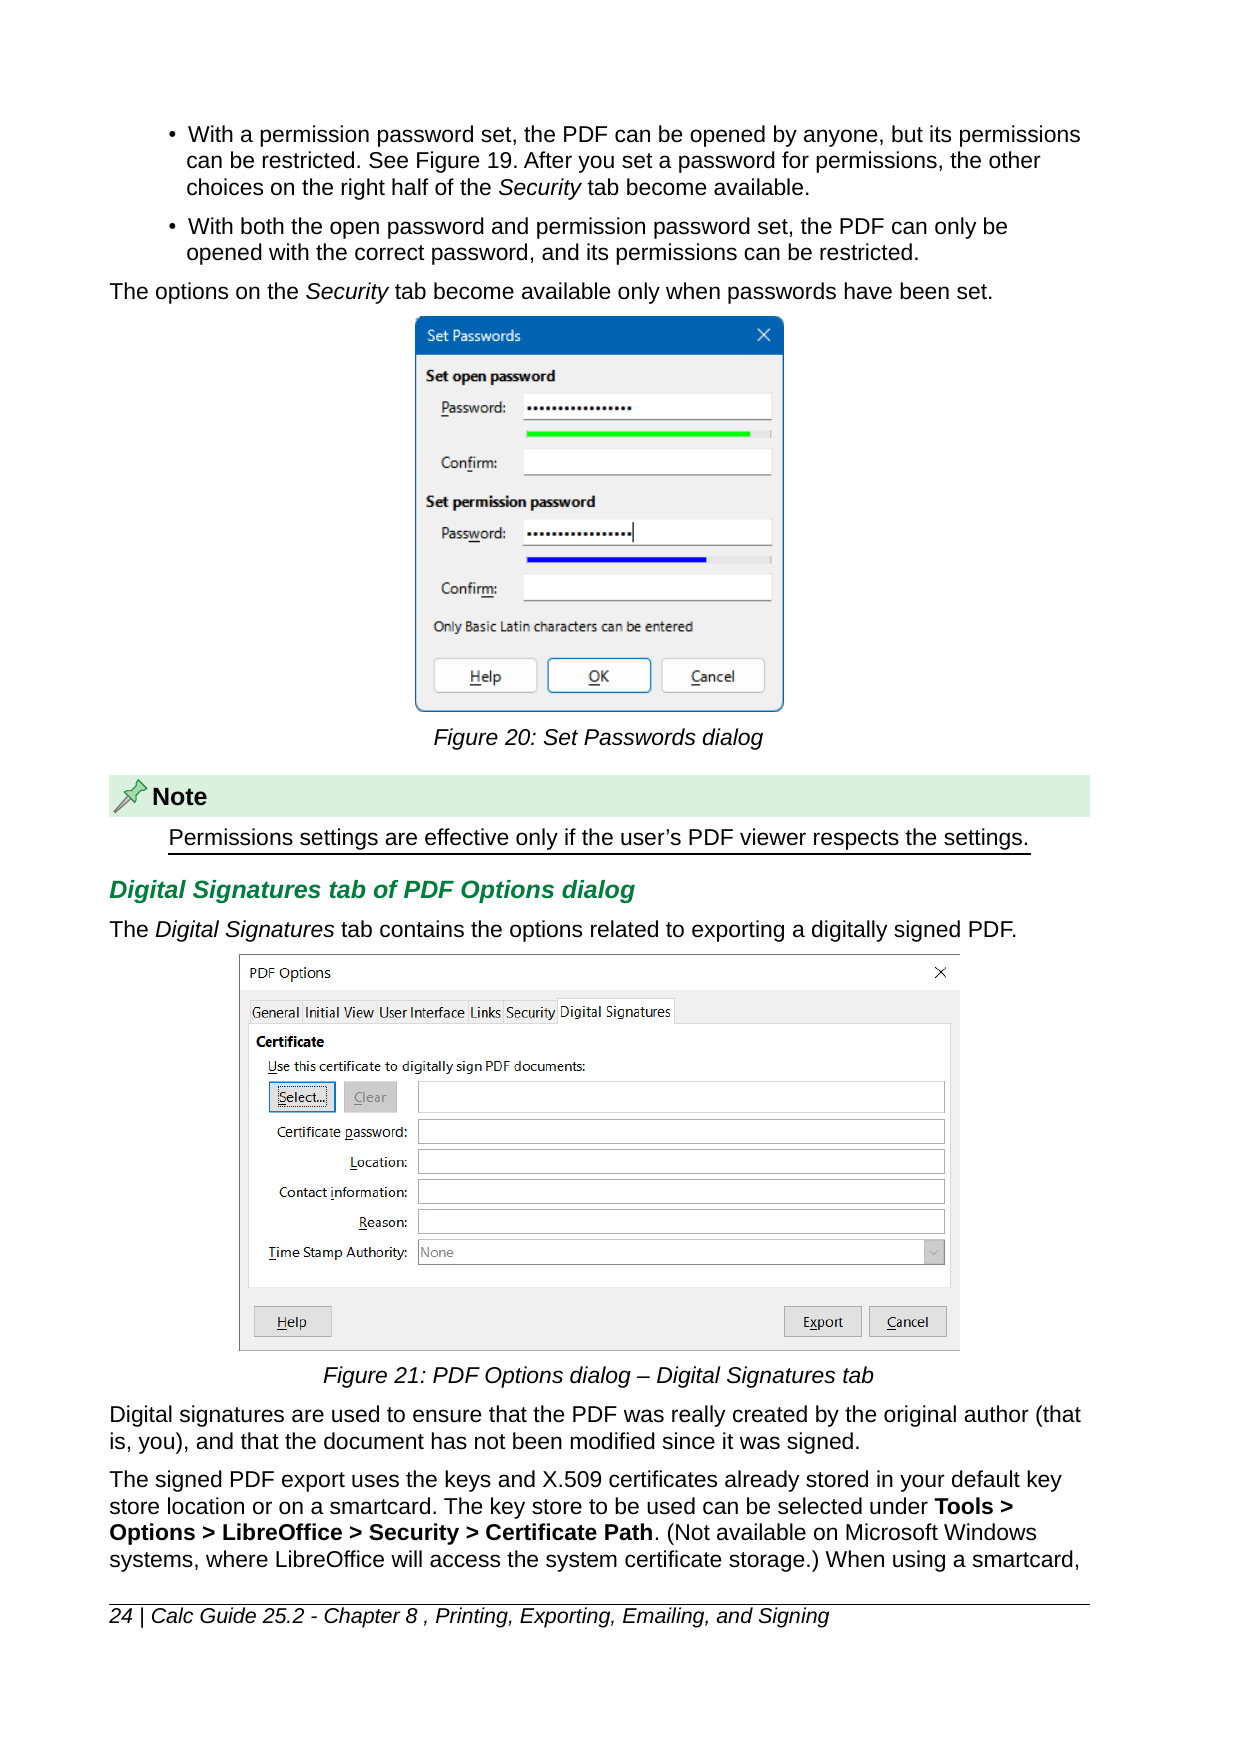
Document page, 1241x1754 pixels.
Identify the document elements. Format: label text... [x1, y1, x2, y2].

text Digital signatures are used to ensure that the PDF was really created by the original author (that is, you), and that the document has not been modified since it was signed. [109, 1401, 1090, 1454]
list With a permission password set, the PDF can be opened by anyone, but its permissions can be restricted. See Figure 19. After you set a password for permissions, the other choices on the right half of the Security tab become available. [168, 121, 1090, 200]
subtitle Note [151, 775, 1090, 817]
picture [239, 954, 960, 1351]
text Figure 20: Set Passwords dialog [415, 723, 784, 750]
text Figure 21: PDF Options dialog – Digital Signatures tab [239, 1362, 960, 1389]
subtitle Digital Signatures tab of PDF Options dialog [109, 875, 1090, 903]
list With both the open password and permission password set, the PDF can only be opened with the correct password, and its permissions can be restricted. [168, 213, 1090, 265]
text The Digital Signatures tab contains the options related to exporting a digitally signed PDF. [109, 916, 1090, 942]
picture [415, 316, 784, 712]
text The options on the Security tab become available only when passwords have been set. [109, 278, 1090, 304]
text The signed PDF export uses the keys and X.509 certificates already stored in your default key store location or on a smartcard. The key store to be used can be selected under Tools > Options > LibreOffice > Security > Certificate Path. (Not available on Microsoft Windows systems, where LibreOffice will access the system certificate storage.) When using a smartcard, [109, 1466, 1090, 1572]
text Permissions settings are effective only if the user’s PDF viewer respects the settings. [168, 824, 1031, 853]
